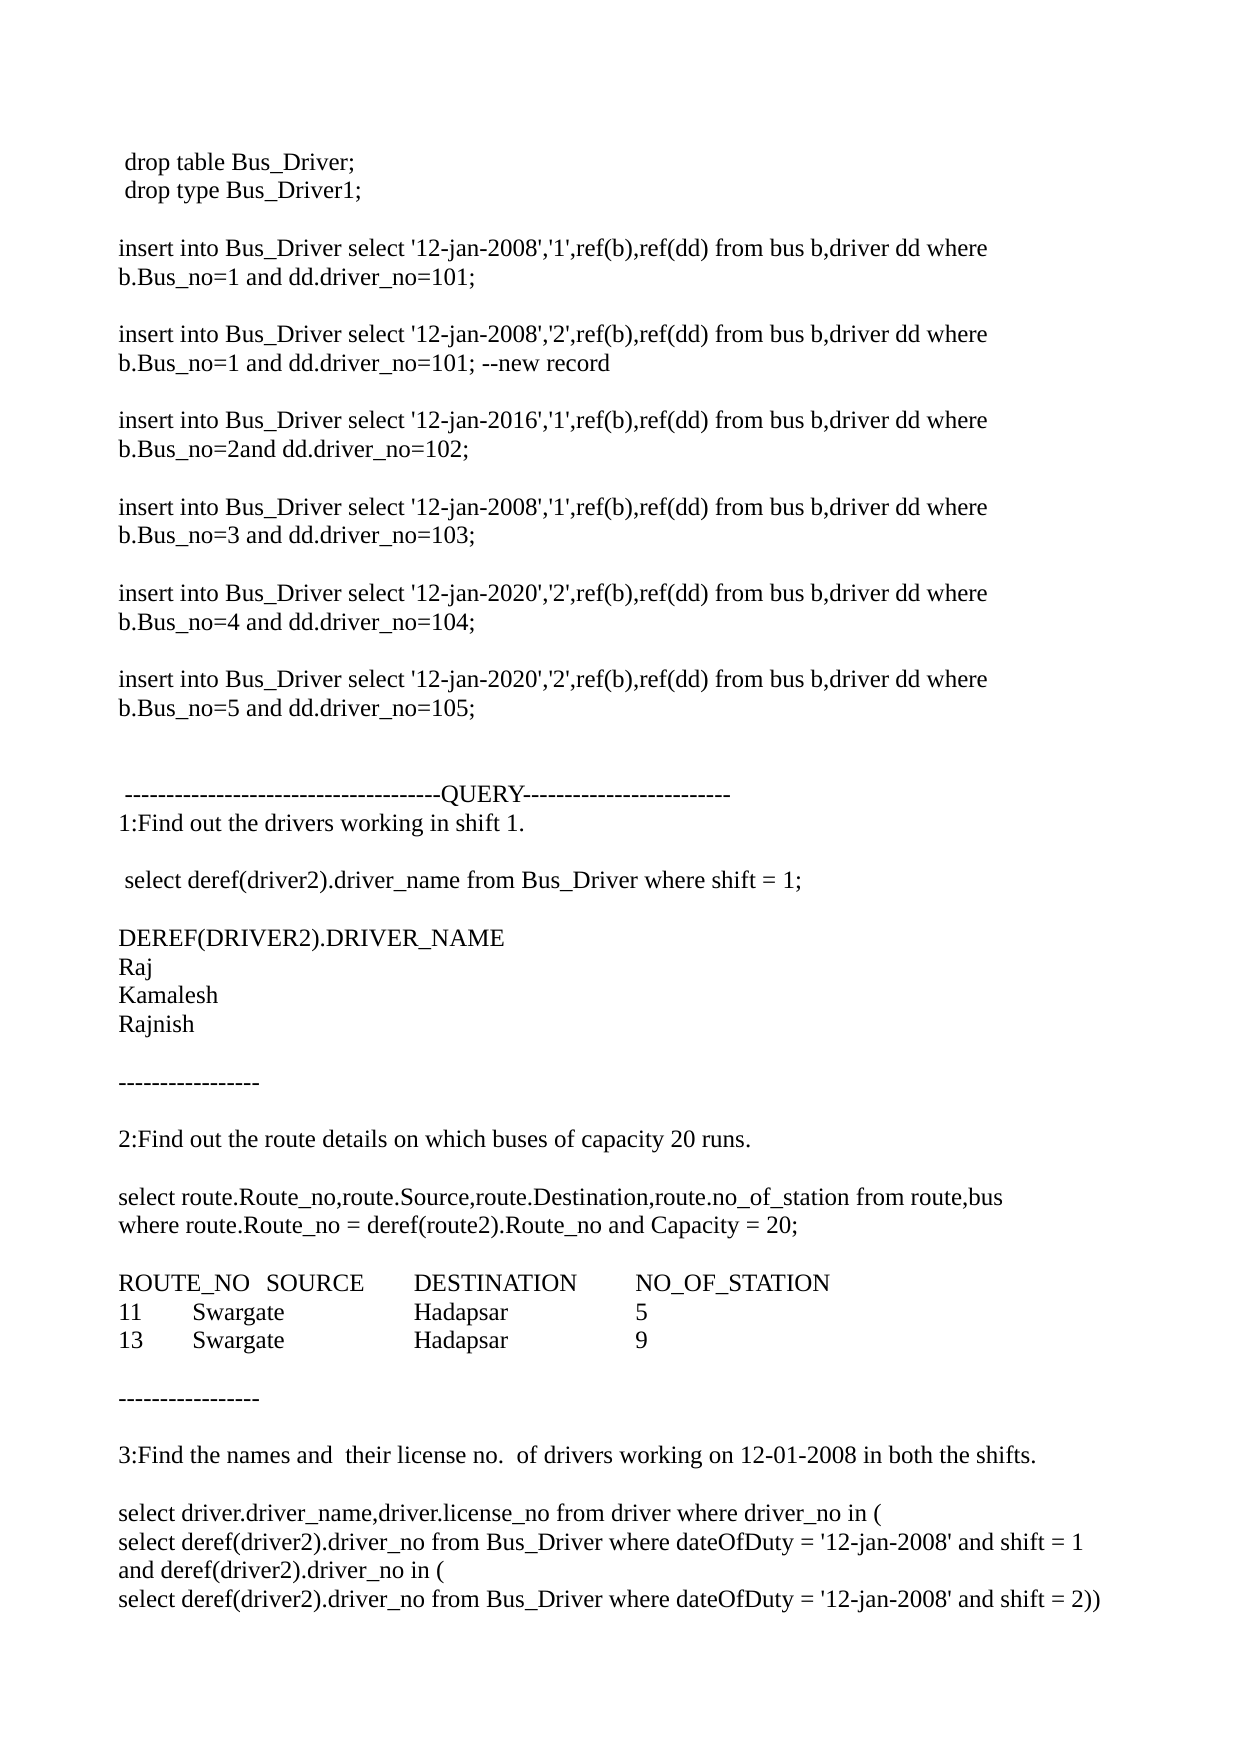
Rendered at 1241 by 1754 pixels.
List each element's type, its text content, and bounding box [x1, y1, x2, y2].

text ----------------- [118, 1383, 1122, 1412]
text b.Bus_no=4 and dd.driver_no=104; [118, 607, 1122, 636]
text 13 Swargate Hadapsar 9 [118, 1326, 1122, 1354]
text b.Bus_no=5 and dd.driver_no=105; [118, 693, 1122, 722]
text insert into Bus_Driver select '12-jan-2008','1',ref(b),ref(dd) from bus b,driver dd where [118, 233, 1122, 262]
text where route.Route_no = deref(route2).Route_no and Capacity = 20; [118, 1211, 1122, 1239]
text ----------------- [118, 1067, 1122, 1096]
text drop table Bus_Driver; [118, 147, 1122, 176]
text 2:Find out the route details on which buses of capacity 20 runs. [118, 1124, 1122, 1153]
text select deref(driver2).driver_name from Bus_Driver where shift = 1; [118, 866, 1122, 894]
text b.Bus_no=1 and dd.driver_no=101; [118, 262, 1122, 291]
text --------------------------------------QUERY------------------------- [118, 779, 1122, 808]
text ROUTE_NO SOURCE DESTINATION NO_OF_STATION [118, 1268, 1122, 1297]
text b.Bus_no=3 and dd.driver_no=103; [118, 521, 1122, 549]
text 1:Find out the drivers working in shift 1. [118, 808, 1122, 837]
text drop type Bus_Driver1; [118, 176, 1122, 204]
text Raj [118, 952, 1122, 981]
text select route.Route_no,route.Source,route.Destination,route.no_of_station from route,bus [118, 1182, 1122, 1211]
text select deref(driver2).driver_no from Bus_Driver where dateOfDuty = '12-jan-2008' and shift = 1 and deref(driver2).driver_no in ( [118, 1527, 1122, 1584]
text insert into Bus_Driver select '12-jan-2020','2',ref(b),ref(dd) from bus b,driver dd where [118, 664, 1122, 693]
text 11 Swargate Hadapsar 5 [118, 1297, 1122, 1326]
text Kamalesh [118, 981, 1122, 1009]
text insert into Bus_Driver select '12-jan-2008','1',ref(b),ref(dd) from bus b,driver dd where [118, 492, 1122, 521]
text b.Bus_no=2and dd.driver_no=102; [118, 434, 1122, 463]
text Rajnish [118, 1009, 1122, 1038]
text DEREF(DRIVER2).DRIVER_NAME [118, 923, 1122, 952]
text 3:Find the names and their license no. of drivers working on 12-01-2008 in both the shifts. [118, 1441, 1122, 1469]
text select driver.driver_name,driver.license_no from driver where driver_no in ( [118, 1498, 1122, 1527]
text b.Bus_no=1 and dd.driver_no=101; --new record [118, 348, 1122, 377]
text insert into Bus_Driver select '12-jan-2008','2',ref(b),ref(dd) from bus b,driver dd where [118, 319, 1122, 348]
text select deref(driver2).driver_no from Bus_Driver where dateOfDuty = '12-jan-2008' and shift = 2)) [118, 1584, 1122, 1613]
text insert into Bus_Driver select '12-jan-2016','1',ref(b),ref(dd) from bus b,driver dd where [118, 406, 1122, 434]
text insert into Bus_Driver select '12-jan-2020','2',ref(b),ref(dd) from bus b,driver dd where [118, 578, 1122, 607]
